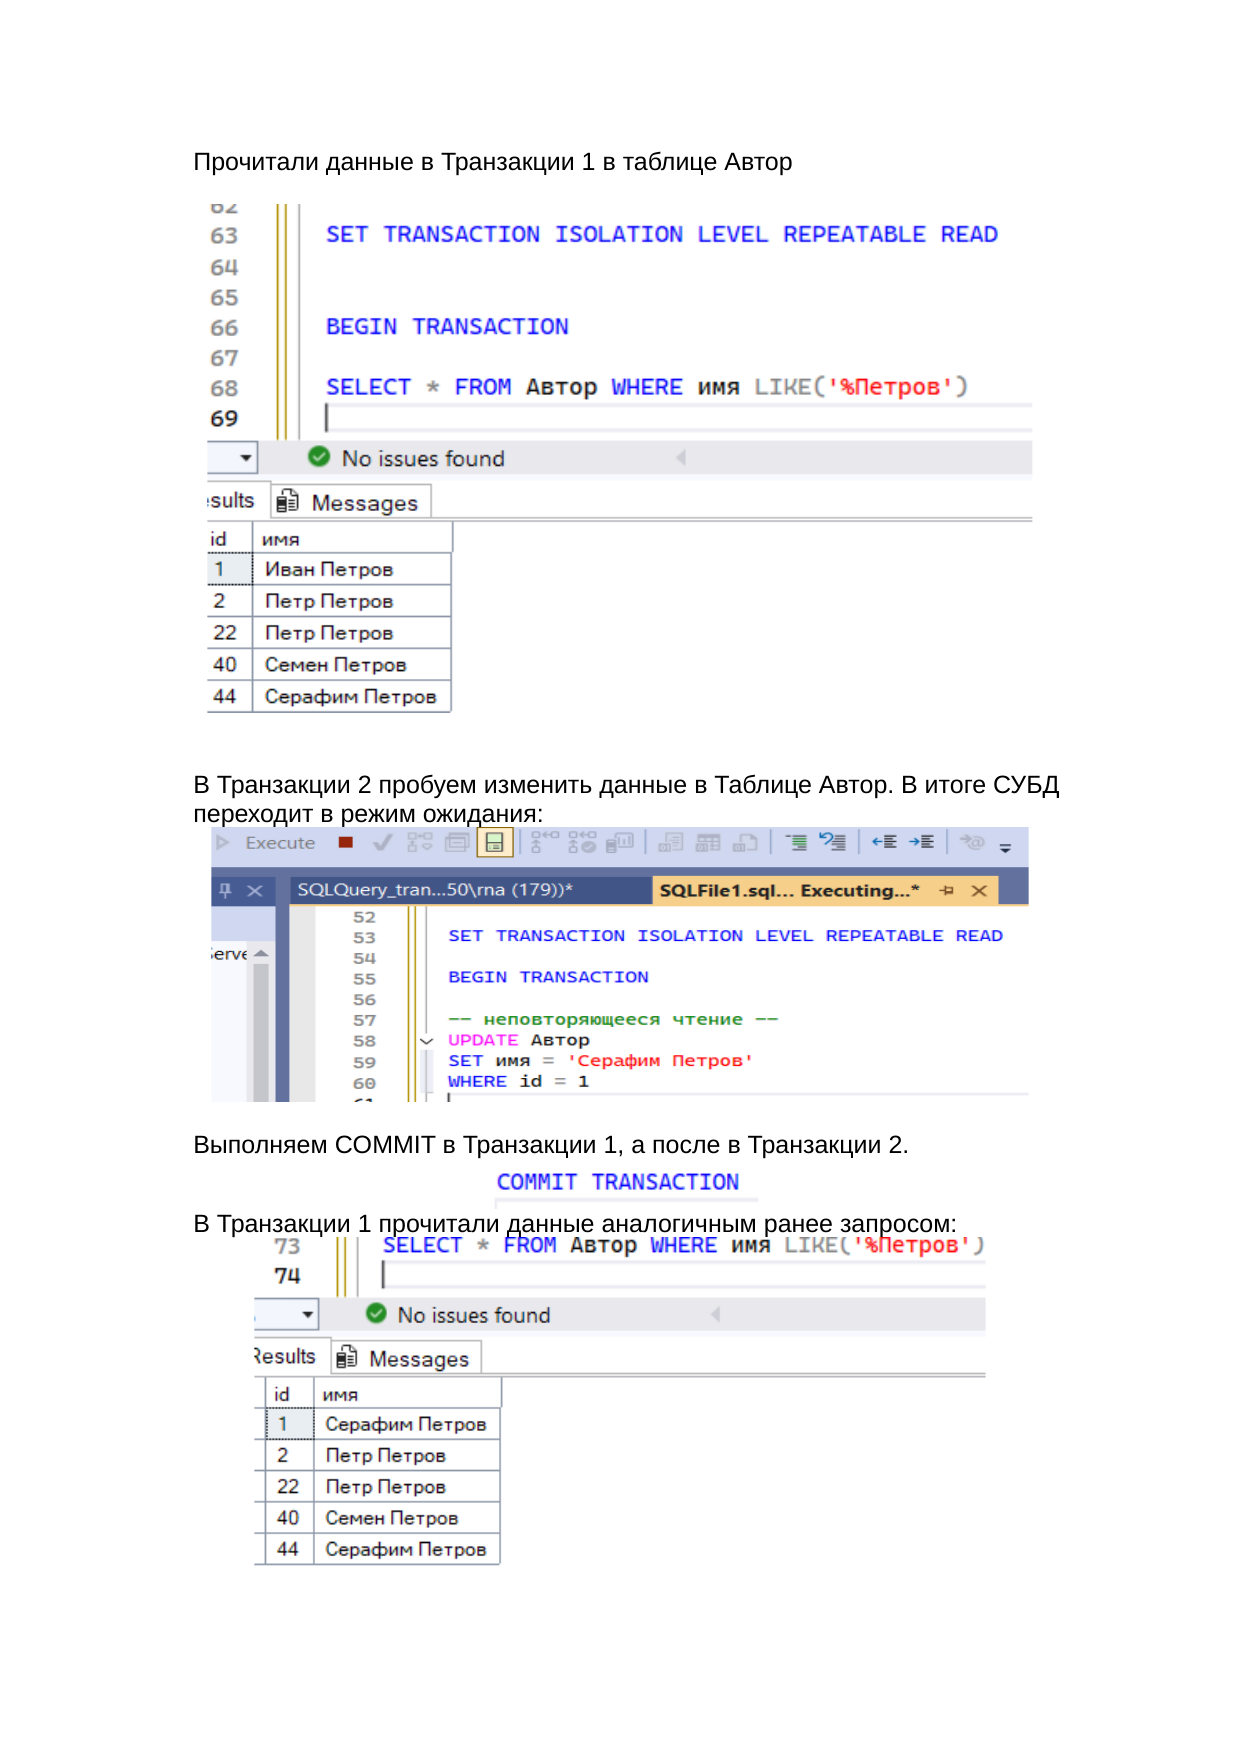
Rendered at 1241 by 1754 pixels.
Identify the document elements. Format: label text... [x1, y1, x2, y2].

list Выполняем COMMIT в Транзакции 1, а после в Транзакции 2. [193, 1130, 1122, 1159]
picture [211, 827, 1029, 1102]
picture [254, 1237, 986, 1567]
list В Транзакции 2 пробуем изменить данные в Таблице Автор. В итоге СУБД переходит в режим ожидания: [193, 770, 1122, 828]
picture [207, 204, 1033, 713]
list Прочитали данные в Транзакции 1 в таблице Автор [193, 147, 1122, 176]
list В Транзакции 1 прочитали данные аналогичным ранее запросом: [193, 1159, 1122, 1237]
picture [481, 1158, 759, 1209]
